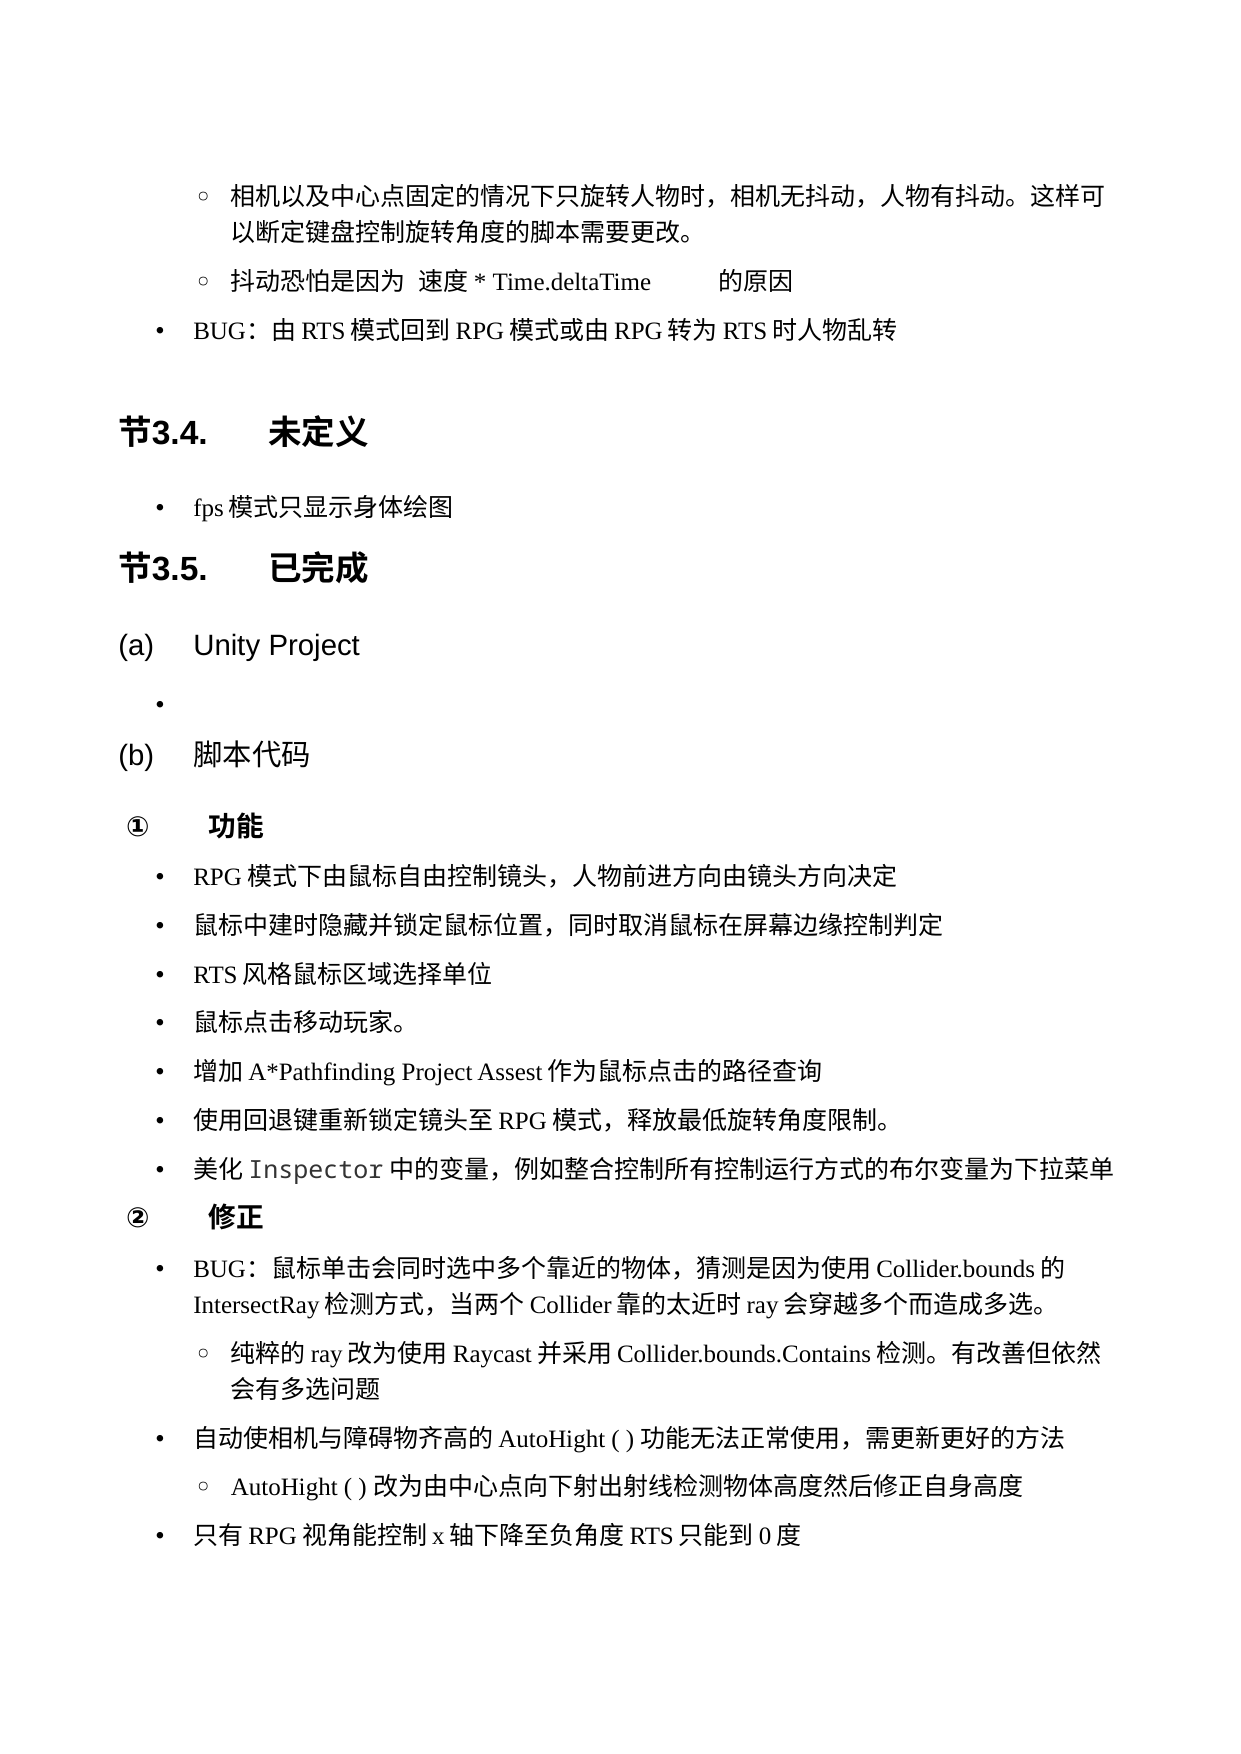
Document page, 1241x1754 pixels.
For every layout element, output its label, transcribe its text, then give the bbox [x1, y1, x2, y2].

list 只有RPG视角能控制x轴下降至负角度RTS只能到0度 [156, 1516, 1122, 1552]
subtitle Unity Project [118, 627, 1122, 661]
list 抖动恐怕是因为 速度 * Time.deltaTime 的原因 [193, 261, 1122, 298]
subtitle 未定义 [118, 408, 1122, 454]
list RTS风格鼠标区域选择单位 [156, 954, 1122, 990]
list 鼠标中建时隐藏并锁定鼠标位置，同时取消鼠标在屏幕边缘控制判定 [156, 905, 1122, 942]
subtitle 脚本代码 [118, 734, 1122, 774]
list 增加A*Pathfinding Project Assest作为鼠标点击的路径查询 [156, 1052, 1122, 1088]
list 相机以及中心点固定的情况下只旋转人物时，相机无抖动，人物有抖动。这样可以断定键盘控制旋转角度的脚本需要更改。 [193, 176, 1122, 249]
subtitle 修正 [118, 1198, 1122, 1236]
list 自动使相机与障碍物齐高的AutoHight ( ) 功能无法正常使用，需更新更好的方法 [156, 1418, 1122, 1454]
list 使用回退键重新锁定镜头至RPG模式，释放最低旋转角度限制。 [156, 1100, 1122, 1137]
list fps模式只显示身体绘图 [156, 489, 1122, 523]
subtitle 功能 [118, 806, 1122, 844]
list BUG：由RTS模式回到RPG模式或由RPG转为RTS时人物乱转 [156, 310, 1122, 346]
list 鼠标点击移动玩家。 [156, 1003, 1122, 1039]
list 美化Inspector 中的变量，例如整合控制所有控制运行方式的布尔变量为下拉菜单 [156, 1149, 1122, 1185]
list RPG模式下由鼠标自由控制镜头，人物前进方向由镜头方向决定 [156, 857, 1122, 893]
list 纯粹的ray改为使用Raycast并采用Collider.bounds.Contains检测。有改善但依然会有多选问题 [193, 1333, 1122, 1406]
list BUG：鼠标单击会同时选中多个靠近的物体，猜测是因为使用Collider.bounds的IntersectRay检测方式，当两个Collider靠的太近时ray会穿越多个而造成多选。 [156, 1248, 1122, 1321]
subtitle 已完成 [118, 544, 1122, 590]
list AutoHight ( ) 改为由中心点向下射出射线检测物体高度然后修正自身高度 [193, 1467, 1122, 1503]
